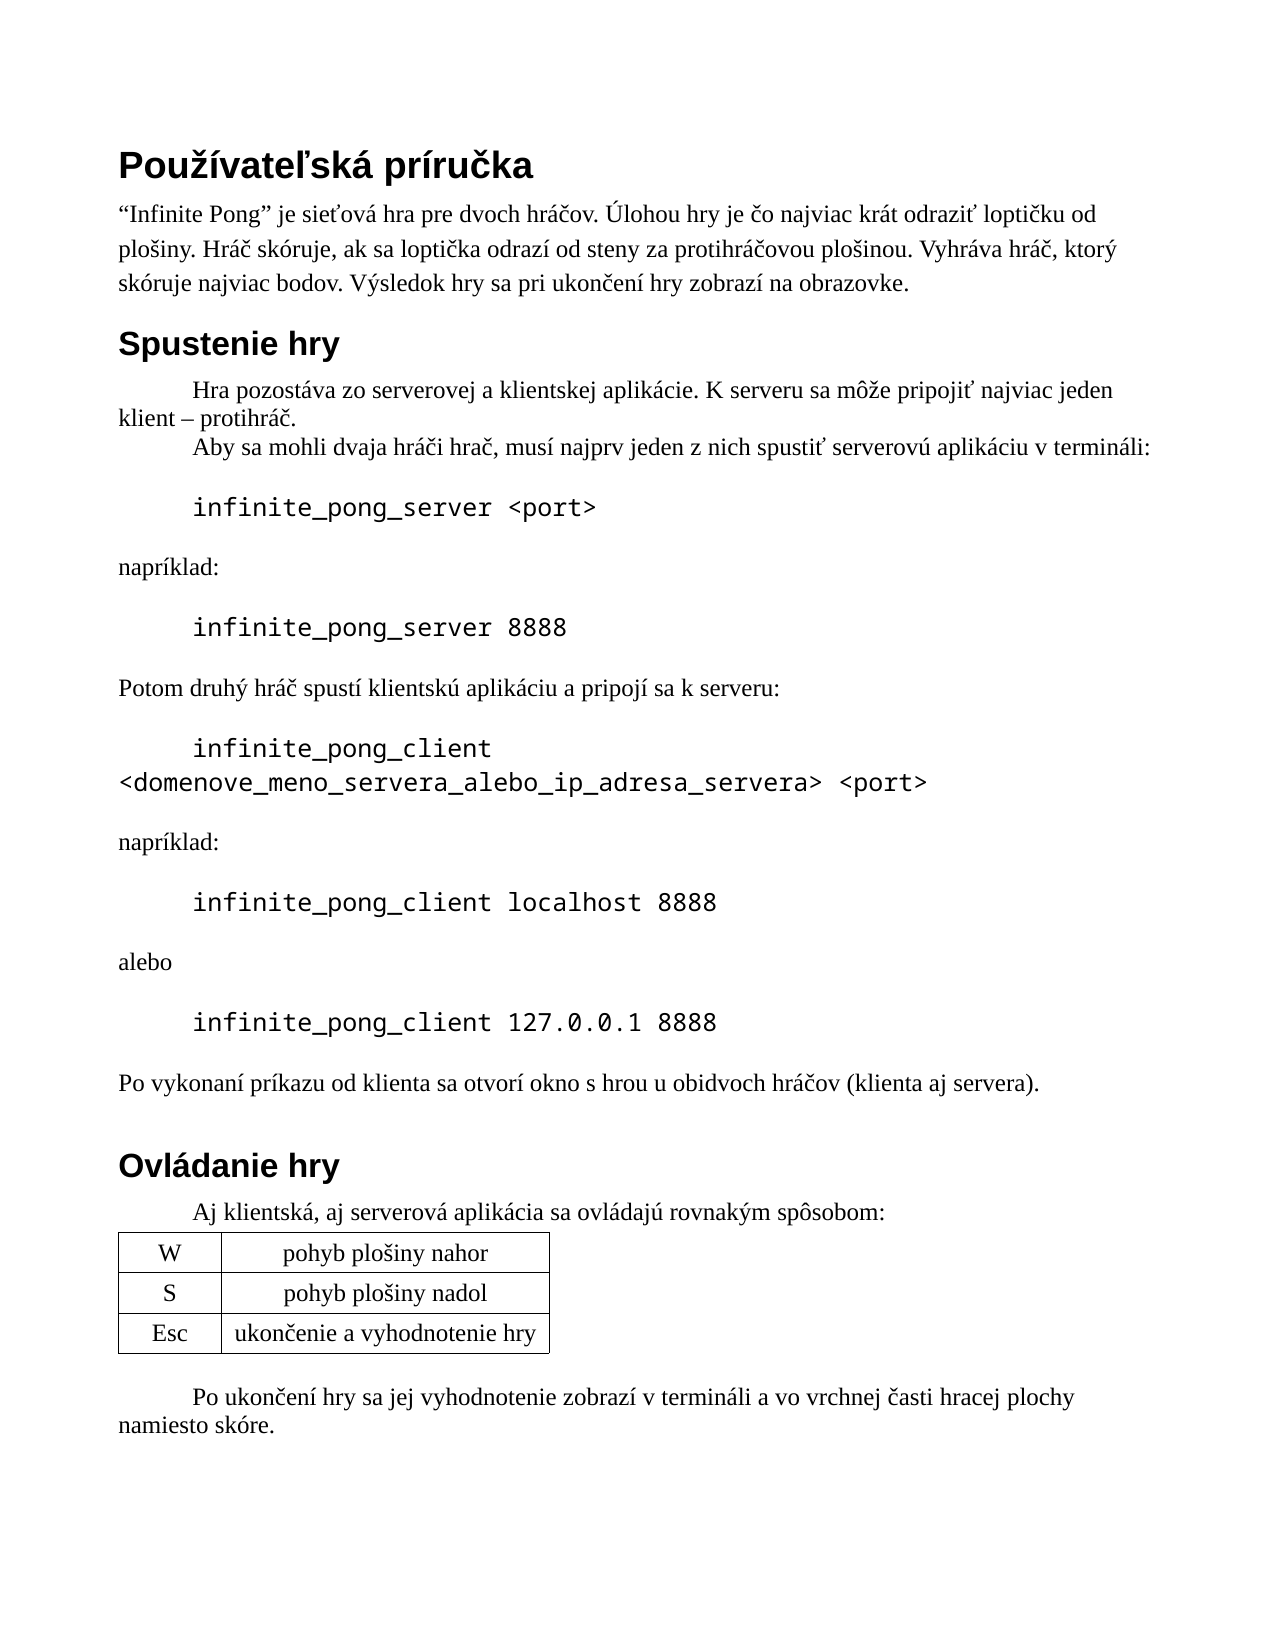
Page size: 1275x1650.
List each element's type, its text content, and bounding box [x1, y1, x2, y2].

subtitle Spustenie hry [118, 323, 1157, 362]
subtitle Ovládanie hry [118, 1146, 1157, 1185]
text Potom druhý hráč spustí klientskú aplikáciu a pripojí sa k serveru: [118, 673, 1157, 702]
text infinite_pong_server <port> [118, 490, 1157, 524]
table_cell pohyb plošiny nadol [222, 1273, 549, 1312]
table_cell S [119, 1273, 221, 1312]
text Po vykonaní príkazu od klienta sa otvorí okno s hrou u obidvoch hráčov (klienta aj servera). [118, 1068, 1157, 1097]
text infinite_pong_client localhost 8888 [118, 885, 1157, 919]
table_cell Esc [119, 1314, 221, 1353]
text alebo [118, 947, 1157, 976]
table_header pohyb plošiny nahor [222, 1233, 549, 1272]
text “Infinite Pong” je sieťová hra pre dvoch hráčov. Úlohou hry je čo najviac krát odraziť loptičku od plošiny. Hráč skóruje, ak sa loptička odrazí od steny za protihráčovou plošinou. Vyhráva hráč, ktorý skóruje najviac bodov. Výsledok hry sa pri ukončení hry zobrazí na obrazovke. [118, 199, 1157, 297]
text napríklad: [118, 827, 1157, 856]
text infinite_pong_client <domenove_meno_servera_alebo_ip_adresa_servera> <port> [118, 730, 1157, 798]
subtitle Používateľská príručka [118, 143, 1157, 187]
table_cell ukončenie a vyhodnotenie hry [222, 1314, 549, 1353]
text Aj klientská, aj serverová aplikácia sa ovládajú rovnakým spôsobom: [118, 1197, 1157, 1226]
text infinite_pong_client 127.0.0.1 8888 [118, 1005, 1157, 1039]
text Hra pozostáva zo serverovej a klientskej aplikácie. K serveru sa môže pripojiť najviac jeden klient – protihráč. [118, 375, 1157, 432]
text Aby sa mohli dvaja hráči hrač, musí najprv jeden z nich spustiť serverovú aplikáciu v termináli: [118, 432, 1157, 461]
text Po ukončení hry sa jej vyhodnotenie zobrazí v termináli a vo vrchnej časti hracej plochy namiesto skóre. [118, 1382, 1157, 1439]
table_header W [119, 1233, 221, 1272]
text infinite_pong_server 8888 [118, 610, 1157, 644]
text napríklad: [118, 552, 1157, 581]
